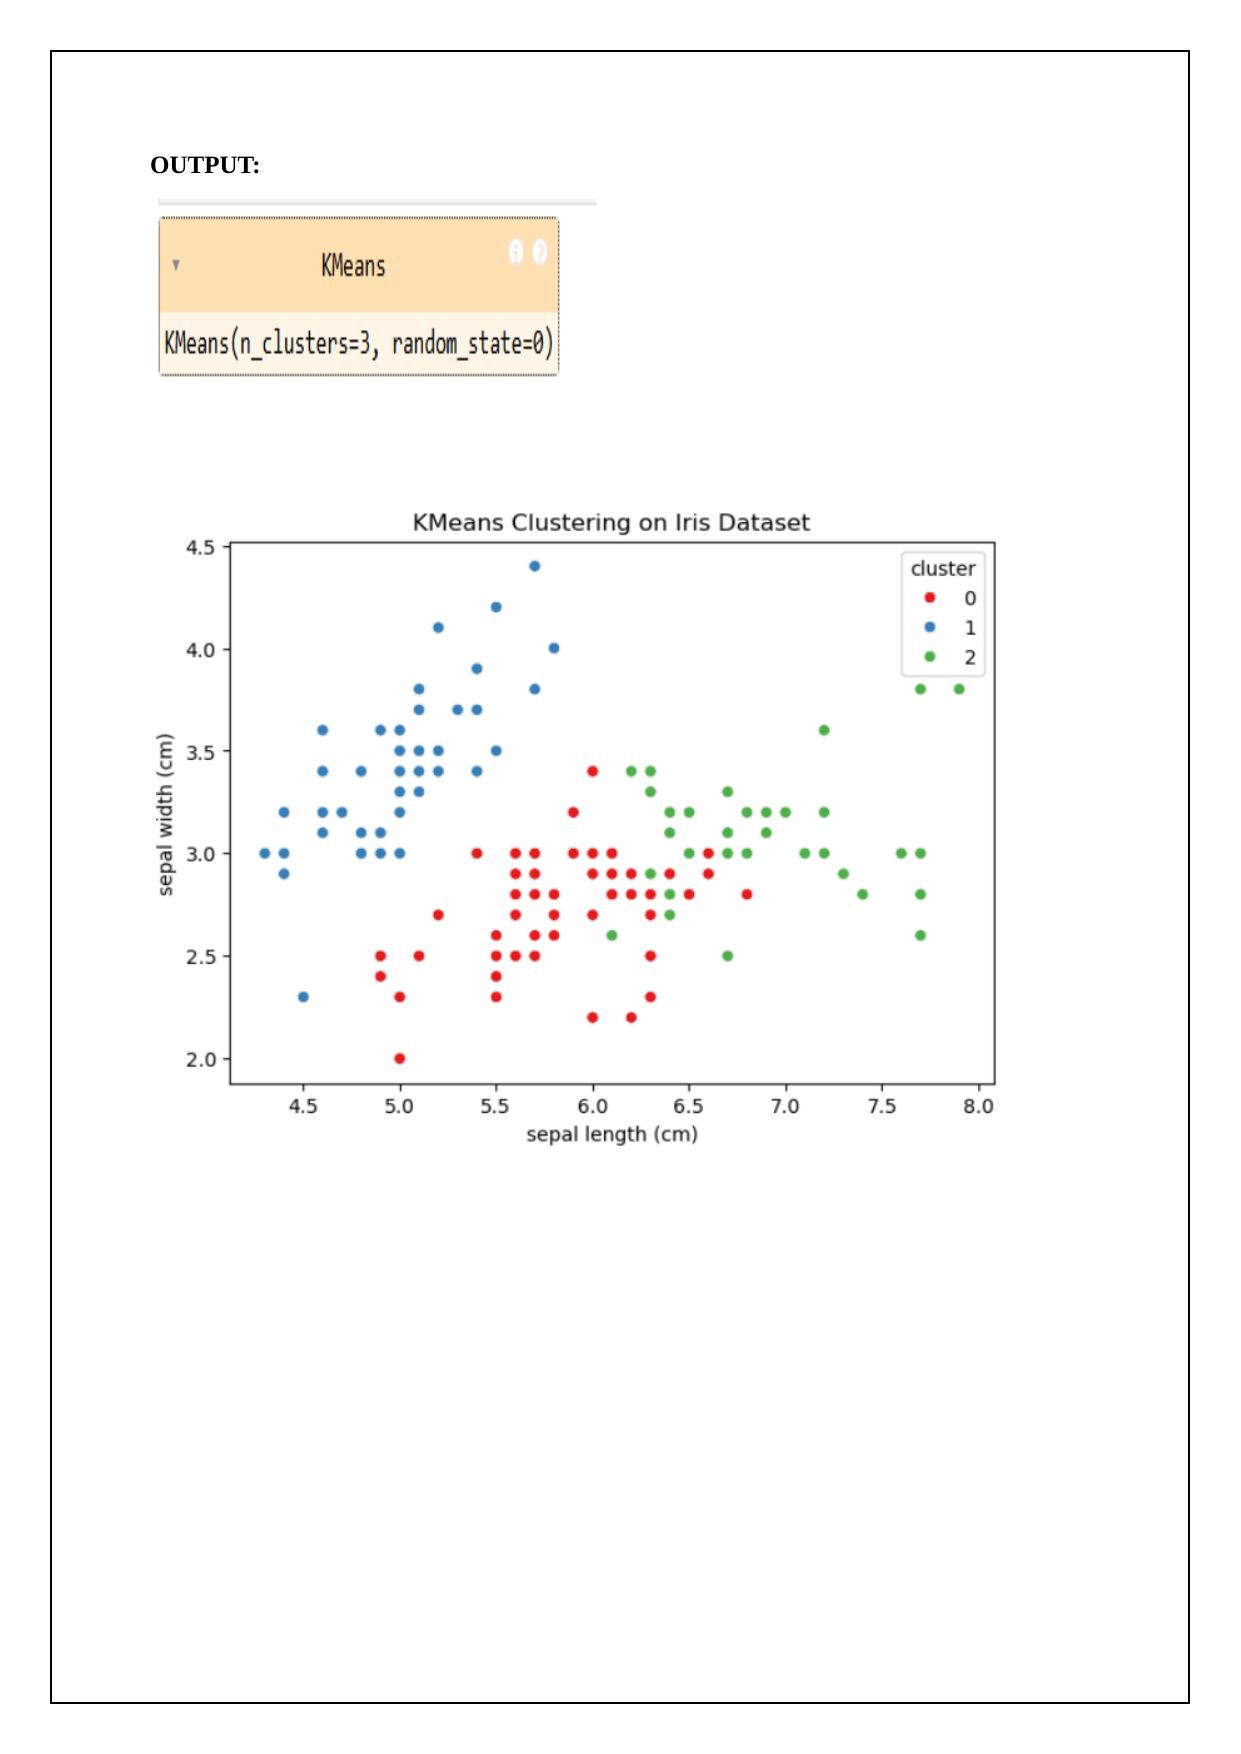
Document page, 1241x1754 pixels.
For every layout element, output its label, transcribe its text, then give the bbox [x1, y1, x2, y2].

picture [150, 199, 597, 386]
picture [150, 506, 1032, 1167]
text OUTPUT: [150, 150, 1090, 179]
